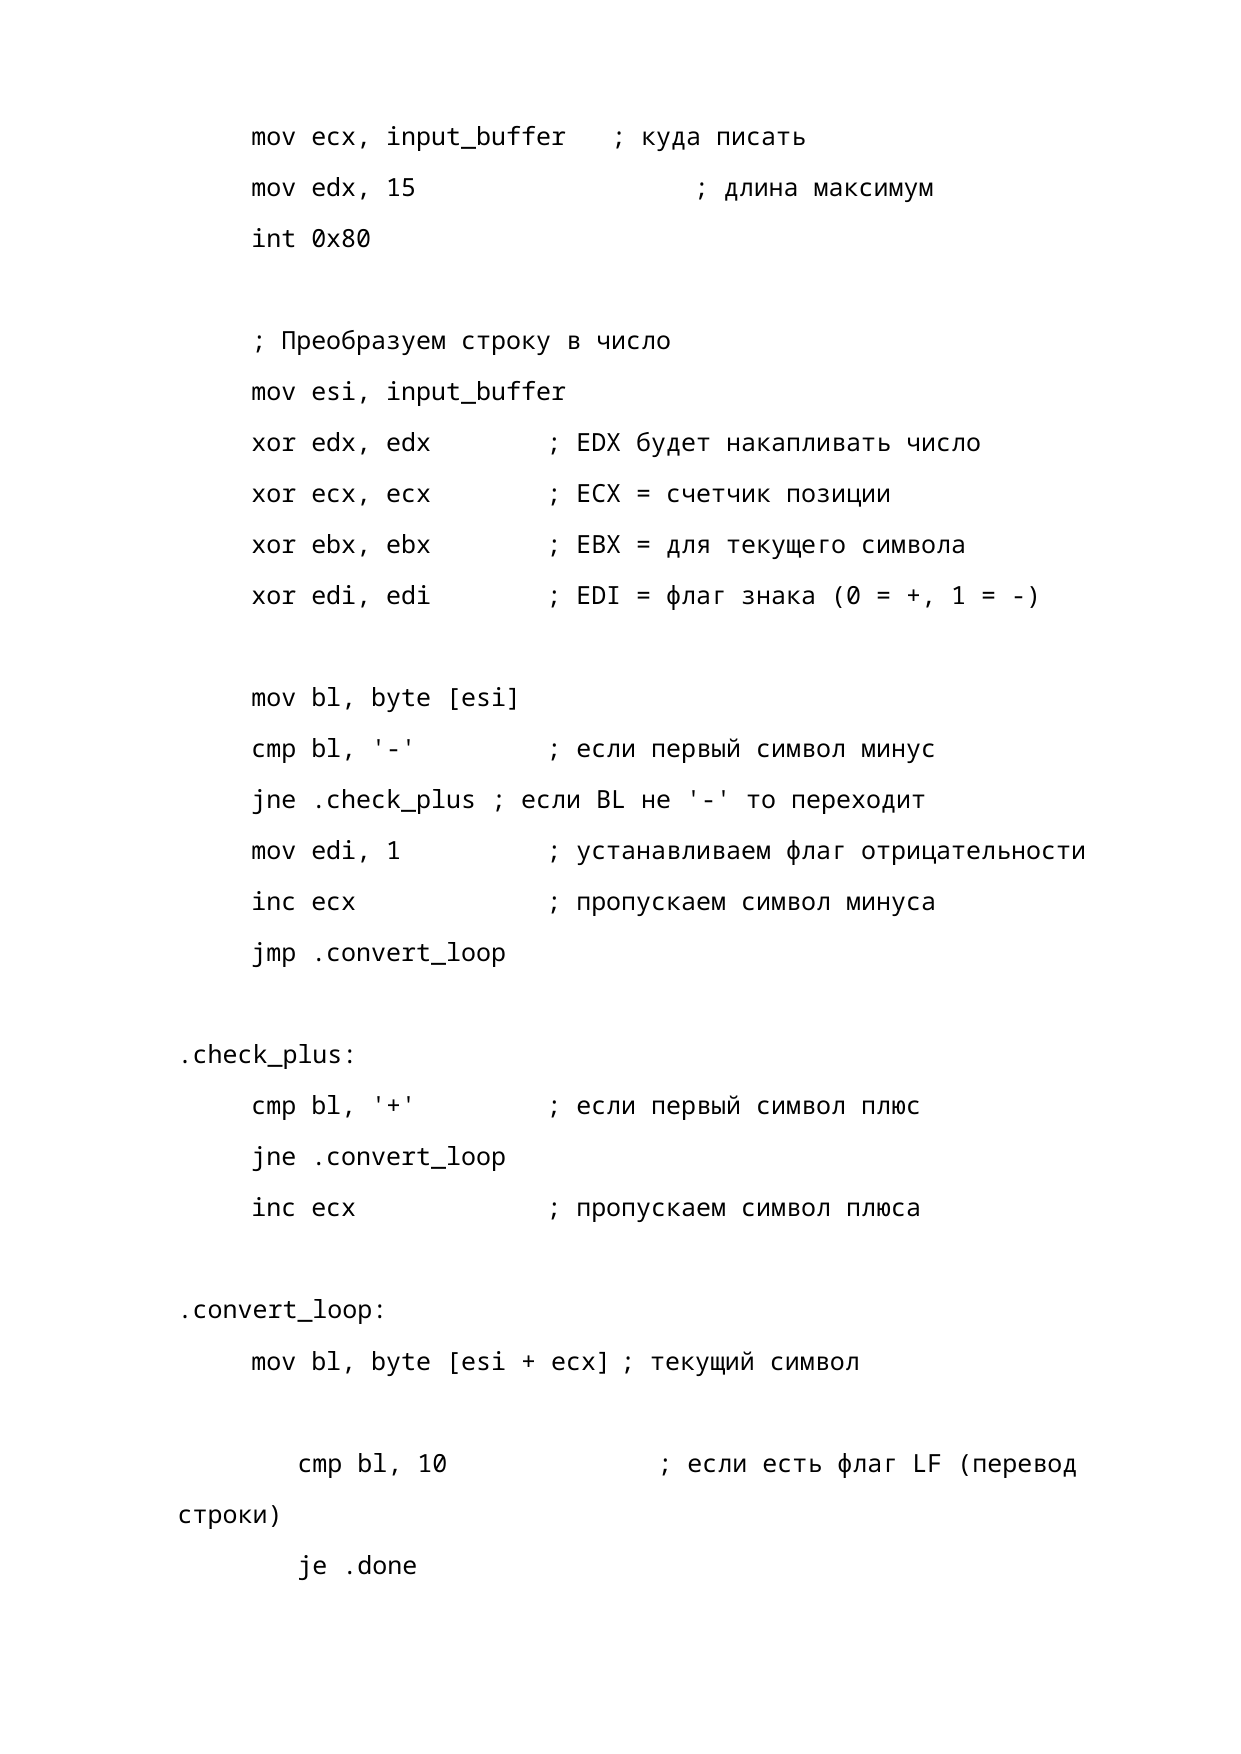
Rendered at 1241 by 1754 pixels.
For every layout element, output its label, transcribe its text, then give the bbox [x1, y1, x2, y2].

text cmp bl, 10 ; если есть флаг LF (перевод строки) [177, 1445, 1152, 1530]
text je .done [177, 1547, 1152, 1581]
text cmp bl, '-' ; если первый символ минус [177, 731, 1152, 765]
text mov edi, 1 ; устанавливаем флаг отрицательности [177, 833, 1152, 867]
text ; Преобразуем строку в число [177, 322, 1152, 356]
text .convert_loop: [177, 1292, 1152, 1326]
text jmp .convert_loop [177, 935, 1152, 969]
text xor ecx, ecx ; ECX = счетчик позиции [177, 475, 1152, 509]
text mov bl, byte [esi + ecx] ; текущий символ [177, 1343, 1152, 1377]
text jne .check_plus ; если BL не '-' то переходит [177, 782, 1152, 816]
text xor edx, edx ; EDX будет накапливать число [177, 424, 1152, 458]
text mov edx, 15 ; длина максимум [177, 169, 1152, 203]
text .check_plus: [177, 1037, 1152, 1071]
text int 0x80 [177, 220, 1152, 254]
text mov ecx, input_buffer ; куда писать [177, 118, 1152, 152]
text inc ecx ; пропускаем символ минуса [177, 884, 1152, 918]
text mov esi, input_buffer [177, 373, 1152, 407]
text inc ecx ; пропускаем символ плюса [177, 1190, 1152, 1224]
text xor ebx, ebx ; EBX = для текущего символа [177, 526, 1152, 561]
text jne .convert_loop [177, 1139, 1152, 1173]
text xor edi, edi ; EDI = флаг знака (0 = +, 1 = -) [177, 577, 1152, 612]
text cmp bl, '+' ; если первый символ плюс [177, 1088, 1152, 1122]
text mov bl, byte [esi] [177, 679, 1152, 714]
